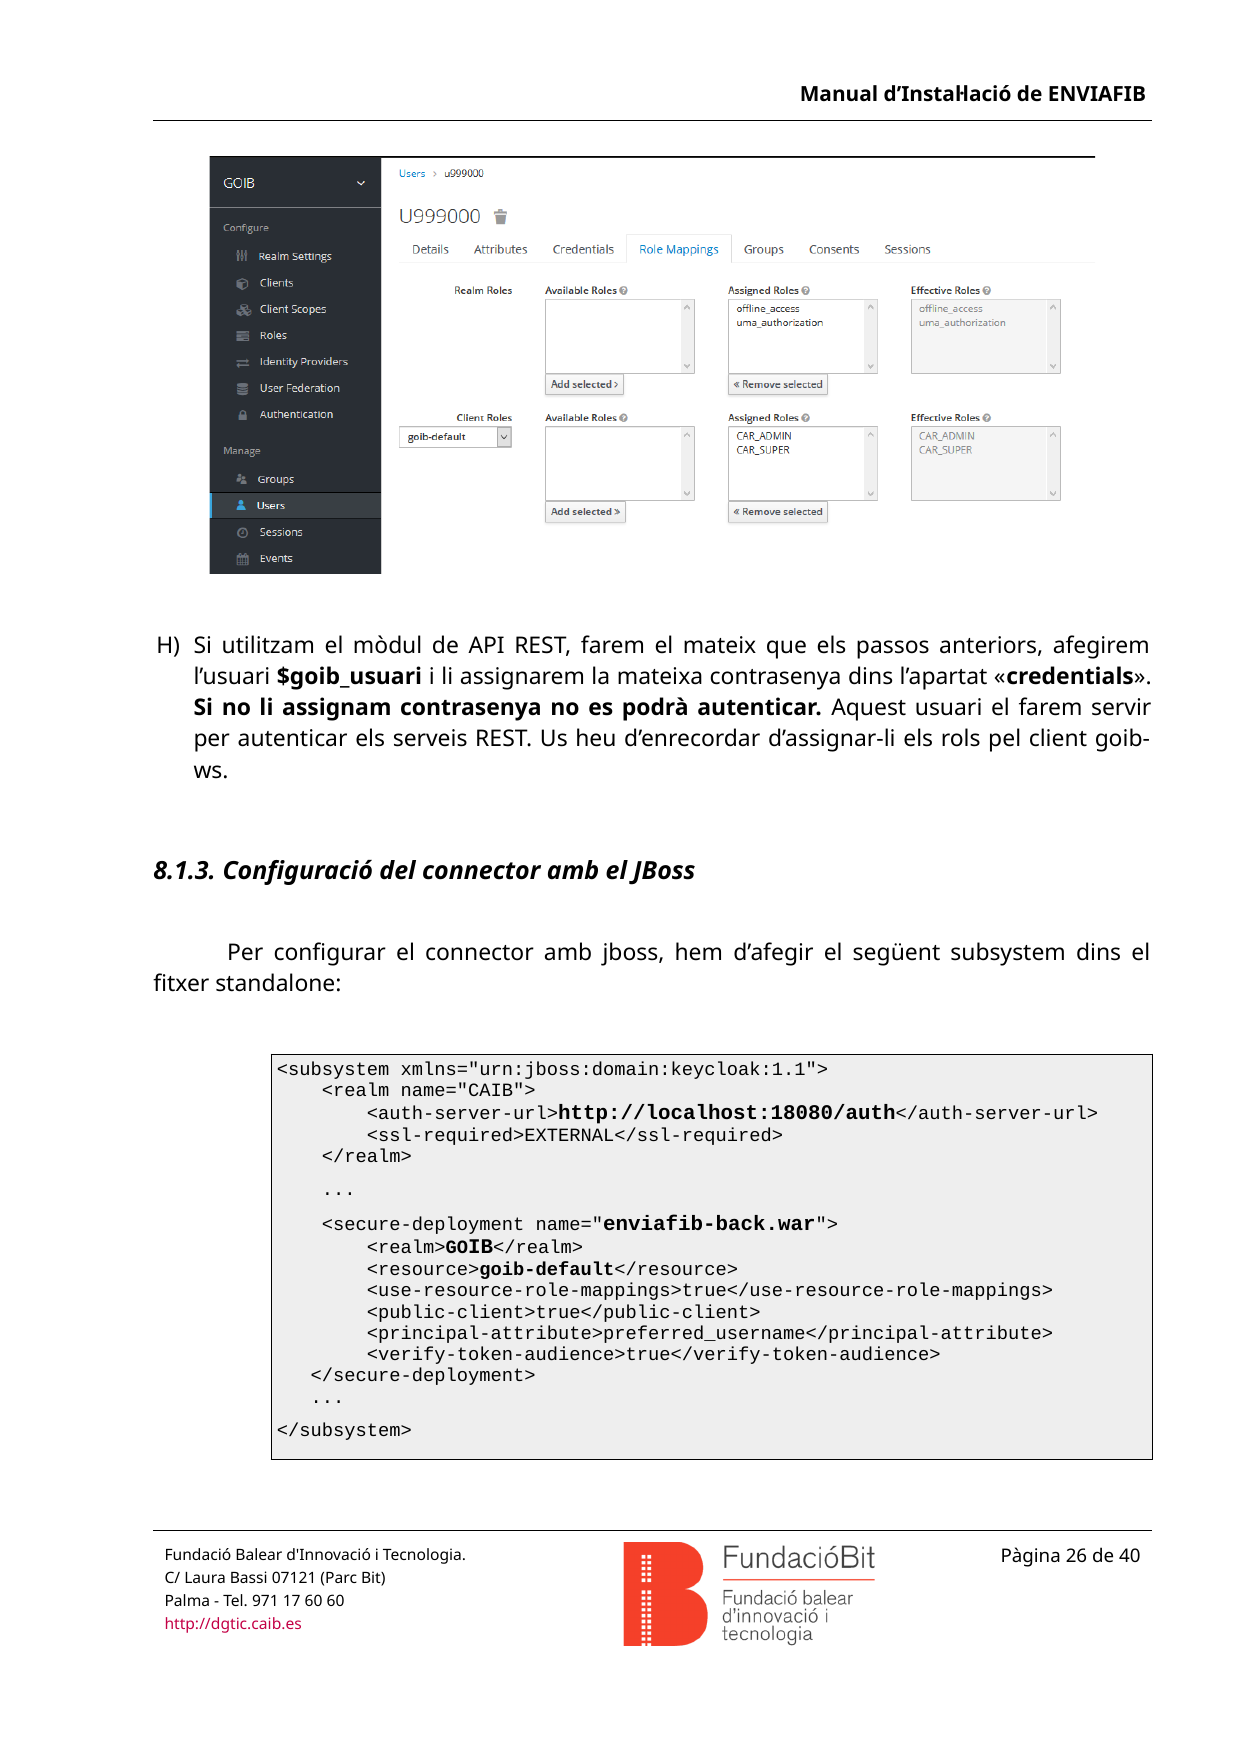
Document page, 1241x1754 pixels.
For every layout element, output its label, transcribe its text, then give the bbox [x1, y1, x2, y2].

picture [623, 1542, 875, 1646]
picture [209, 156, 1096, 574]
table_header <subsystem xmlns="urn:jboss:domain:keycloak:1.1"> <realm name="CAIB"> <auth-server-url>http://localhost:18080/auth</auth-server-url> <ssl-required>EXTERNAL</ssl-required> </realm> ... <secure-deployment name="enviafib-back.war"> <realm>GOIB</realm> <resource>goib-default</resource> <use-resource-role-mappings>true</use-resource-role-mappings> <public-client>true</public-client> <principal-attribute>preferred_username</principal-attribute> <verify-token-audience>true</verify-token-audience> </secure-deployment> ... </subsystem> [272, 1055, 1152, 1459]
text Per configurar el connector amb jboss, hem d’afegir el següent subsystem dins el fitxer standalone: [153, 936, 1152, 999]
list Si utilitzam el mòdul de API REST, farem el mateix que els passos anteriors, afegirem l’usuari $goib_usuari i li assignarem la mateixa contrasenya dins l’apartat «credentials». Si no li assignam contrasenya no es podrà autenticar. Aquest usuari el farem servir per autenticar els serveis REST. Us heu d’enrecordar d’assignar-li els rols pel client goib-ws. [156, 628, 1152, 785]
subtitle Configuració del connector amb el JBoss [153, 853, 1152, 887]
